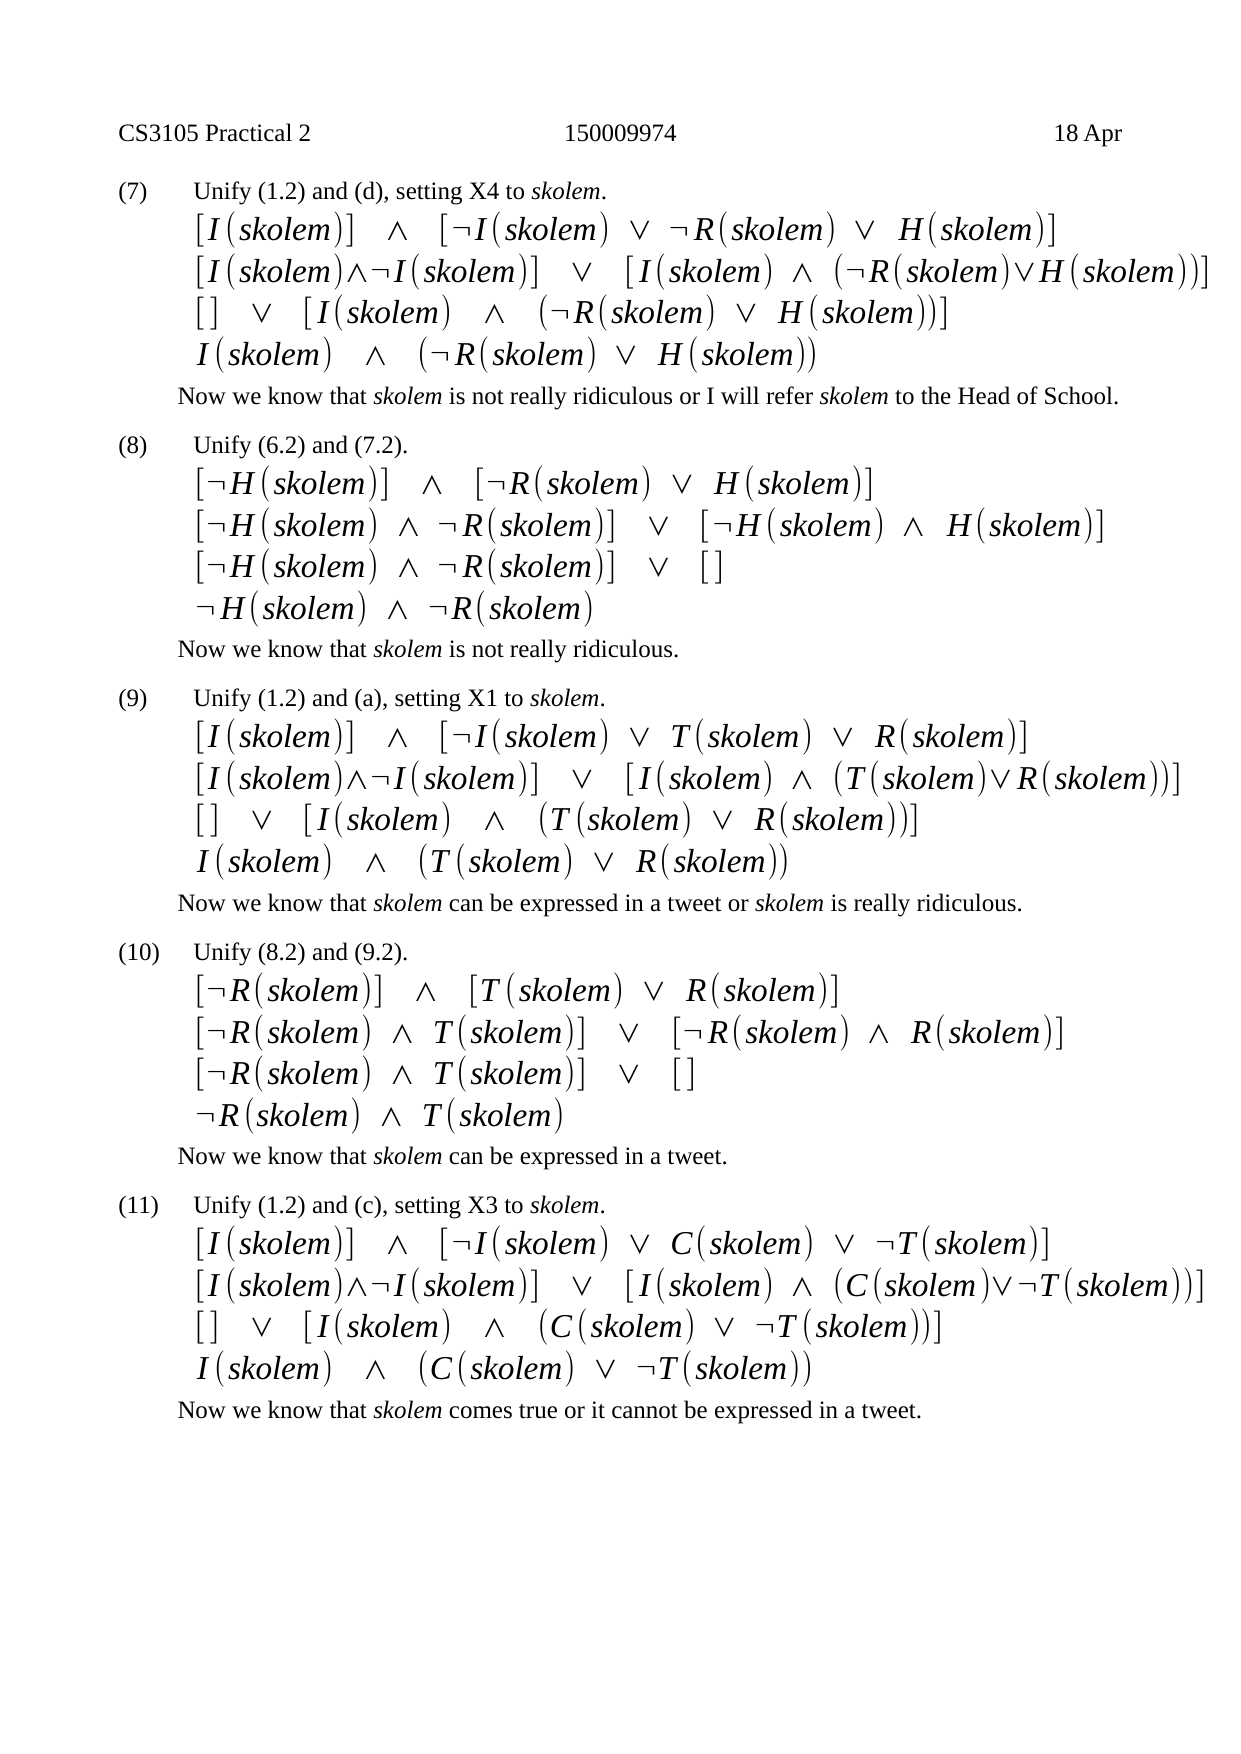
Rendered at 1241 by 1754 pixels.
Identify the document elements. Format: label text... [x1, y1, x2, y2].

list Unify (6.2) and (7.2). Now we know that skolem is not really ridiculous. [118, 430, 1122, 663]
list Unify (1.2) and (c), setting X3 to skolem. Now we know that skolem comes true or it cannot be expressed in a tweet. [118, 1191, 1122, 1424]
list Unify (1.2) and (a), setting X1 to skolem. Now we know that skolem can be expressed in a tweet or skolem is really ridiculous. [118, 683, 1122, 917]
list Unify (8.2) and (9.2). Now we know that skolem can be expressed in a tweet. [118, 937, 1122, 1170]
list Unify (1.2) and (d), setting X4 to skolem. Now we know that skolem is not really ridiculous or I will refer skolem to the Head of School. [118, 176, 1122, 409]
